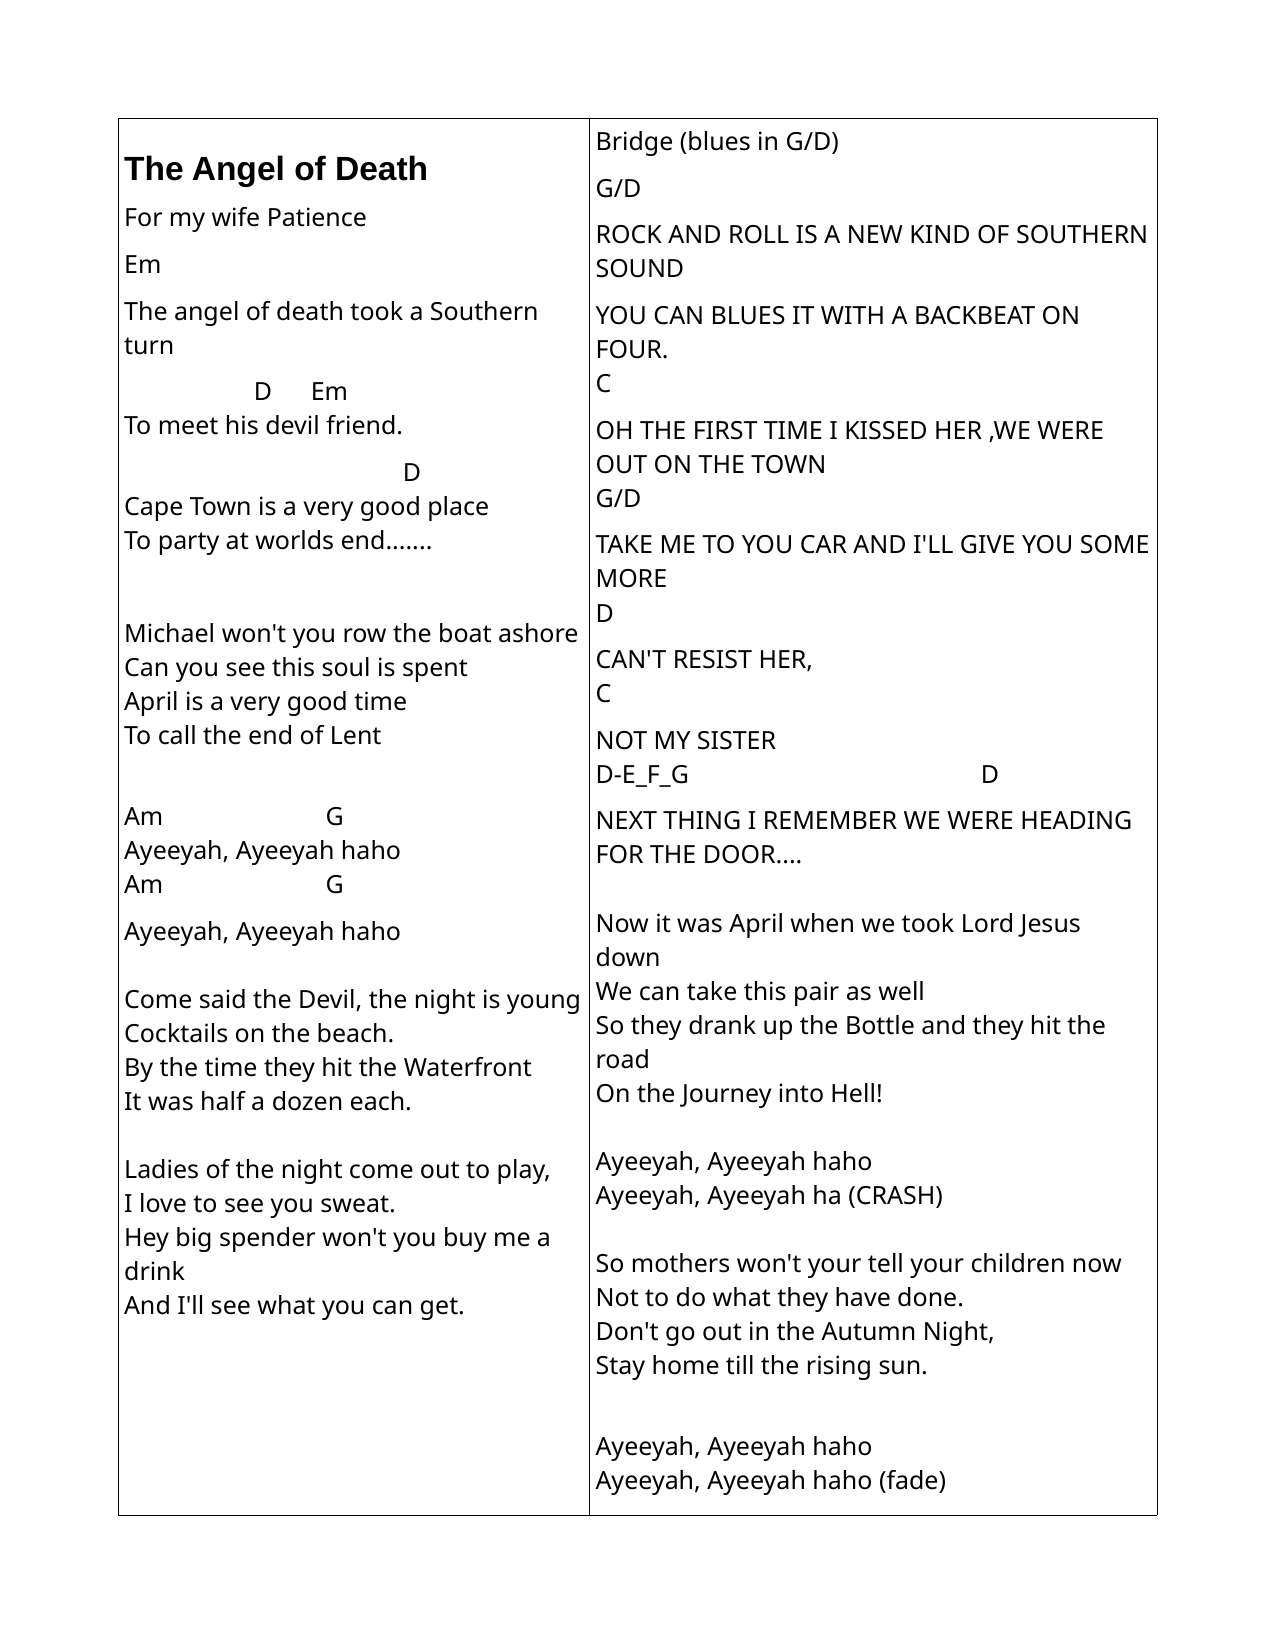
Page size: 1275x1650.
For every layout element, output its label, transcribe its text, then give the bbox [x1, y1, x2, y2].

table_header Bridge (blues in G/D) G/D ROCK AND ROLL IS A NEW KIND OF SOUTHERN SOUND YOU CAN BLUES IT WITH A BACKBEAT ON FOUR. C OH THE FIRST TIME I KISSED HER ,WE WERE OUT ON THE TOWN G/D TAKE ME TO YOU CAR AND I'LL GIVE YOU SOME MORE D CAN'T RESIST HER, C NOT MY SISTER D-E_F_G D NEXT THING I REMEMBER WE WERE HEADING FOR THE DOOR.... Now it was April when we took Lord Jesus down We can take this pair as well So they drank up the Bottle and they hit the road On the Journey into Hell! Ayeeyah, Ayeeyah haho Ayeeyah, Ayeeyah ha (CRASH) So mothers won't your tell your children now Not to do what they have done. Don't go out in the Autumn Night, Stay home till the rising sun. Ayeeyah, Ayeeyah haho Ayeeyah, Ayeeyah haho (fade) [590, 119, 1157, 1515]
table_header The Angel of Death For my wife Patience Em The angel of death took a Southern turn D Em To meet his devil friend. D Cape Town is a very good place To party at worlds end....... Michael won't you row the boat ashore Can you see this soul is spent April is a very good time To call the end of Lent Am G Ayeeyah, Ayeeyah haho Am G Ayeeyah, Ayeeyah haho Come said the Devil, the night is young Cocktails on the beach. By the time they hit the Waterfront It was half a dozen each. Ladies of the night come out to play, I love to see you sweat. Hey big spender won't you buy me a drink And I'll see what you can get. [119, 119, 589, 1515]
